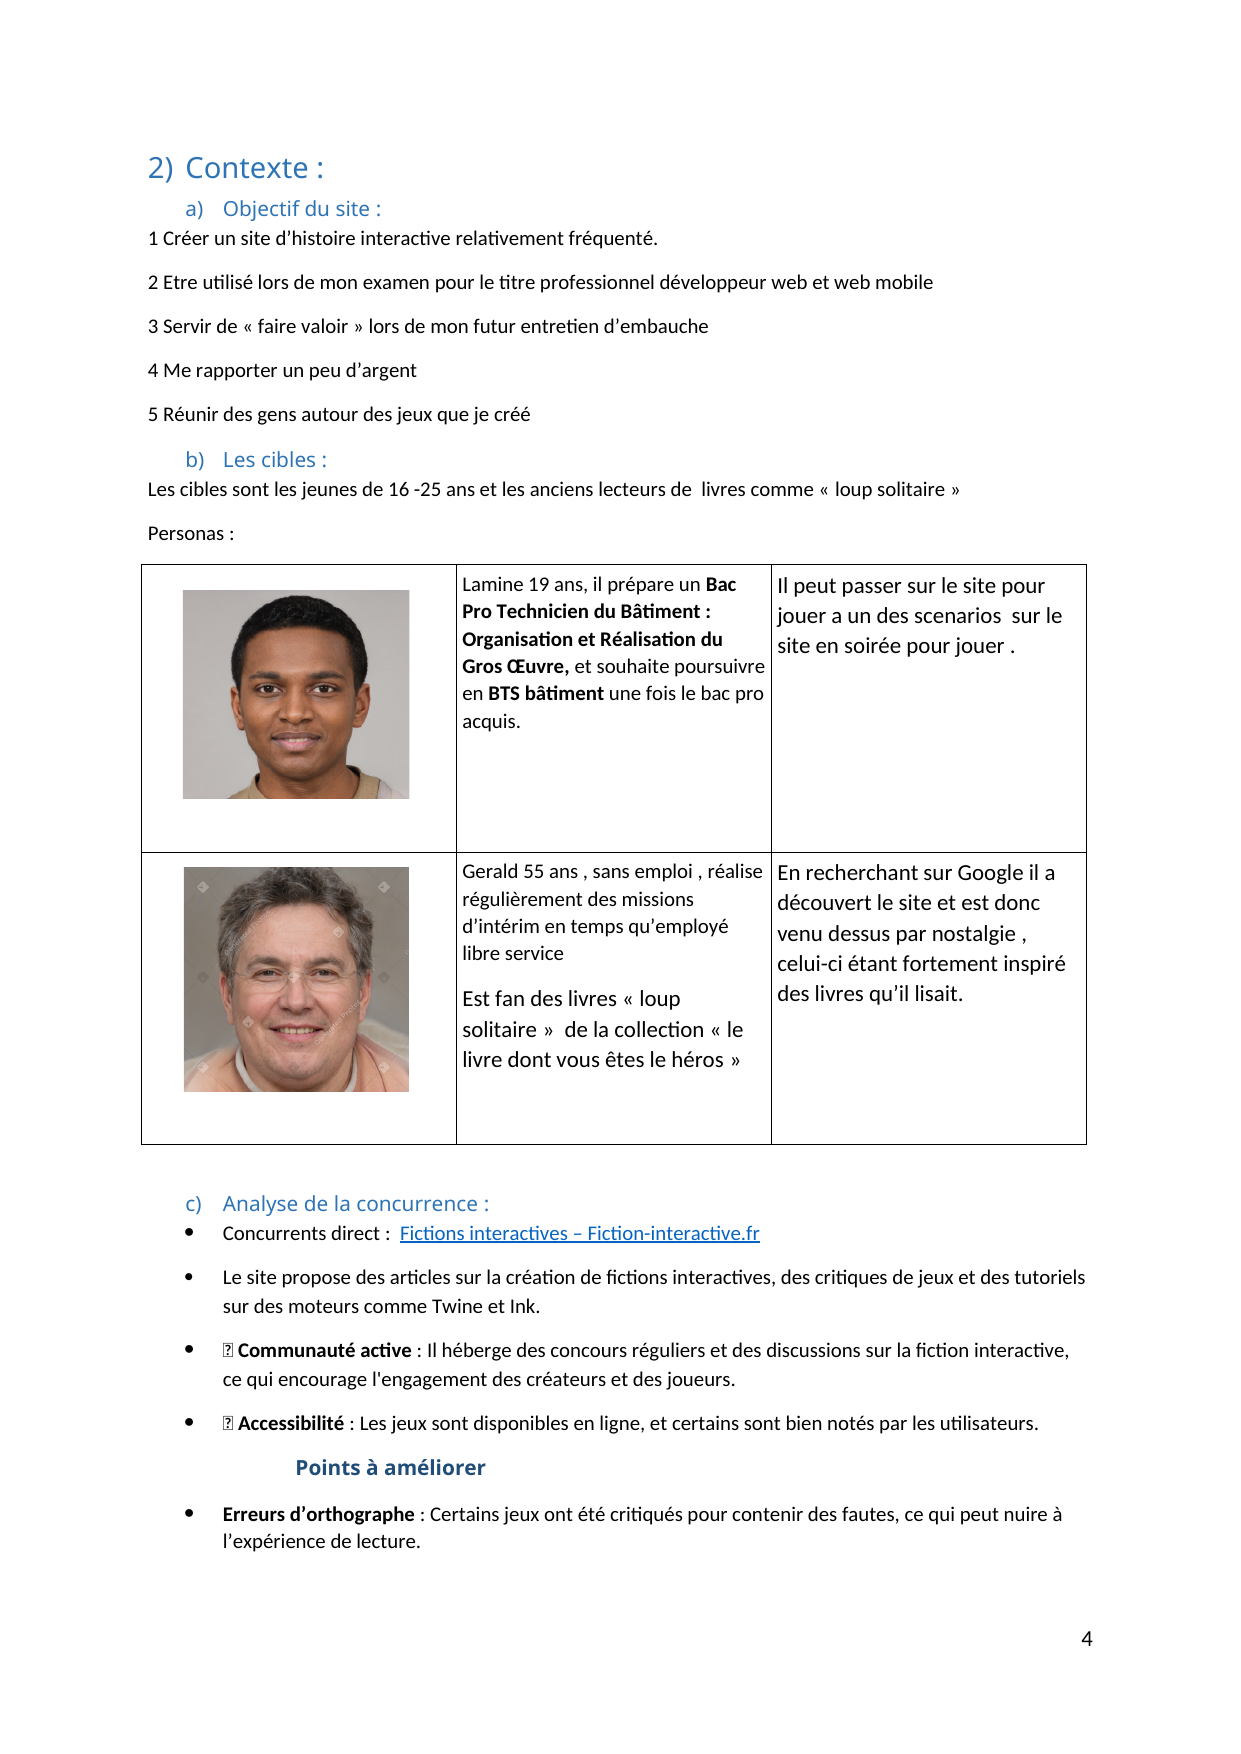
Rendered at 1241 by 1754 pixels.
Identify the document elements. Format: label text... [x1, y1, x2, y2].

text Les cibles sont les jeunes de 16 -25 ans et les anciens lecteurs de livres comme « loup solitaire » [148, 476, 1093, 502]
subtitle Points à améliorer [185, 1453, 1093, 1482]
text Personas : [148, 520, 1093, 546]
text 3 Servir de « faire valoir » lors de mon futur entretien d’embauche [148, 313, 1093, 339]
table_cell [142, 853, 456, 1144]
text 1 Créer un site d’histoire interactive relativement fréquenté. [148, 225, 1093, 251]
table_header Il peut passer sur le site pour jouer a un des scenarios sur le site en soirée pour jouer . [772, 565, 1086, 852]
subtitle Analyse de la concurrence : [185, 1189, 1093, 1218]
table_cell Gerald 55 ans , sans emploi , réalise régulièrement des missions d’intérim en temps qu’employé libre service Est fan des livres « loup solitaire » de la collection « le livre dont vous êtes le héros » [457, 853, 771, 1144]
subtitle Contexte : [148, 148, 1093, 187]
picture [183, 867, 409, 1092]
subtitle Les cibles : [185, 446, 1093, 474]
list ✅ Communauté active : Il héberge des concours réguliers et des discussions sur la fiction interactive, ce qui encourage l'engagement des créateurs et des joueurs. [185, 1337, 1093, 1391]
table_header Lamine 19 ans, il prépare un Bac Pro Technicien du Bâtiment : Organisation et Réalisation du Gros Œuvre, et souhaite poursuivre en BTS bâtiment une fois le bac pro acquis. [457, 565, 771, 852]
table_header [142, 565, 456, 852]
list Concurrents direct : Fictions interactives – Fiction-interactive.fr [185, 1220, 1093, 1245]
picture [182, 590, 410, 799]
text 4 Me rapporter un peu d’argent [148, 357, 1093, 383]
list Erreurs d’orthographe : Certains jeux ont été critiqués pour contenir des fautes, ce qui peut nuire à l’expérience de lecture. [185, 1501, 1093, 1553]
list ✅ Accessibilité : Les jeux sont disponibles en ligne, et certains sont bien notés par les utilisateurs. [185, 1410, 1093, 1435]
text 2 Etre utilisé lors de mon examen pour le titre professionnel développeur web et web mobile [148, 269, 1093, 295]
list Le site propose des articles sur la création de fictions interactives, des critiques de jeux et des tutoriels sur des moteurs comme Twine et Ink. [185, 1264, 1093, 1318]
text 5 Réunir des gens autour des jeux que je créé [148, 401, 1093, 427]
subtitle Objectif du site : [185, 194, 1093, 223]
table_cell En recherchant sur Google il a découvert le site et est donc venu dessus par nostalgie , celui-ci étant fortement inspiré des livres qu’il lisait. [772, 853, 1086, 1144]
